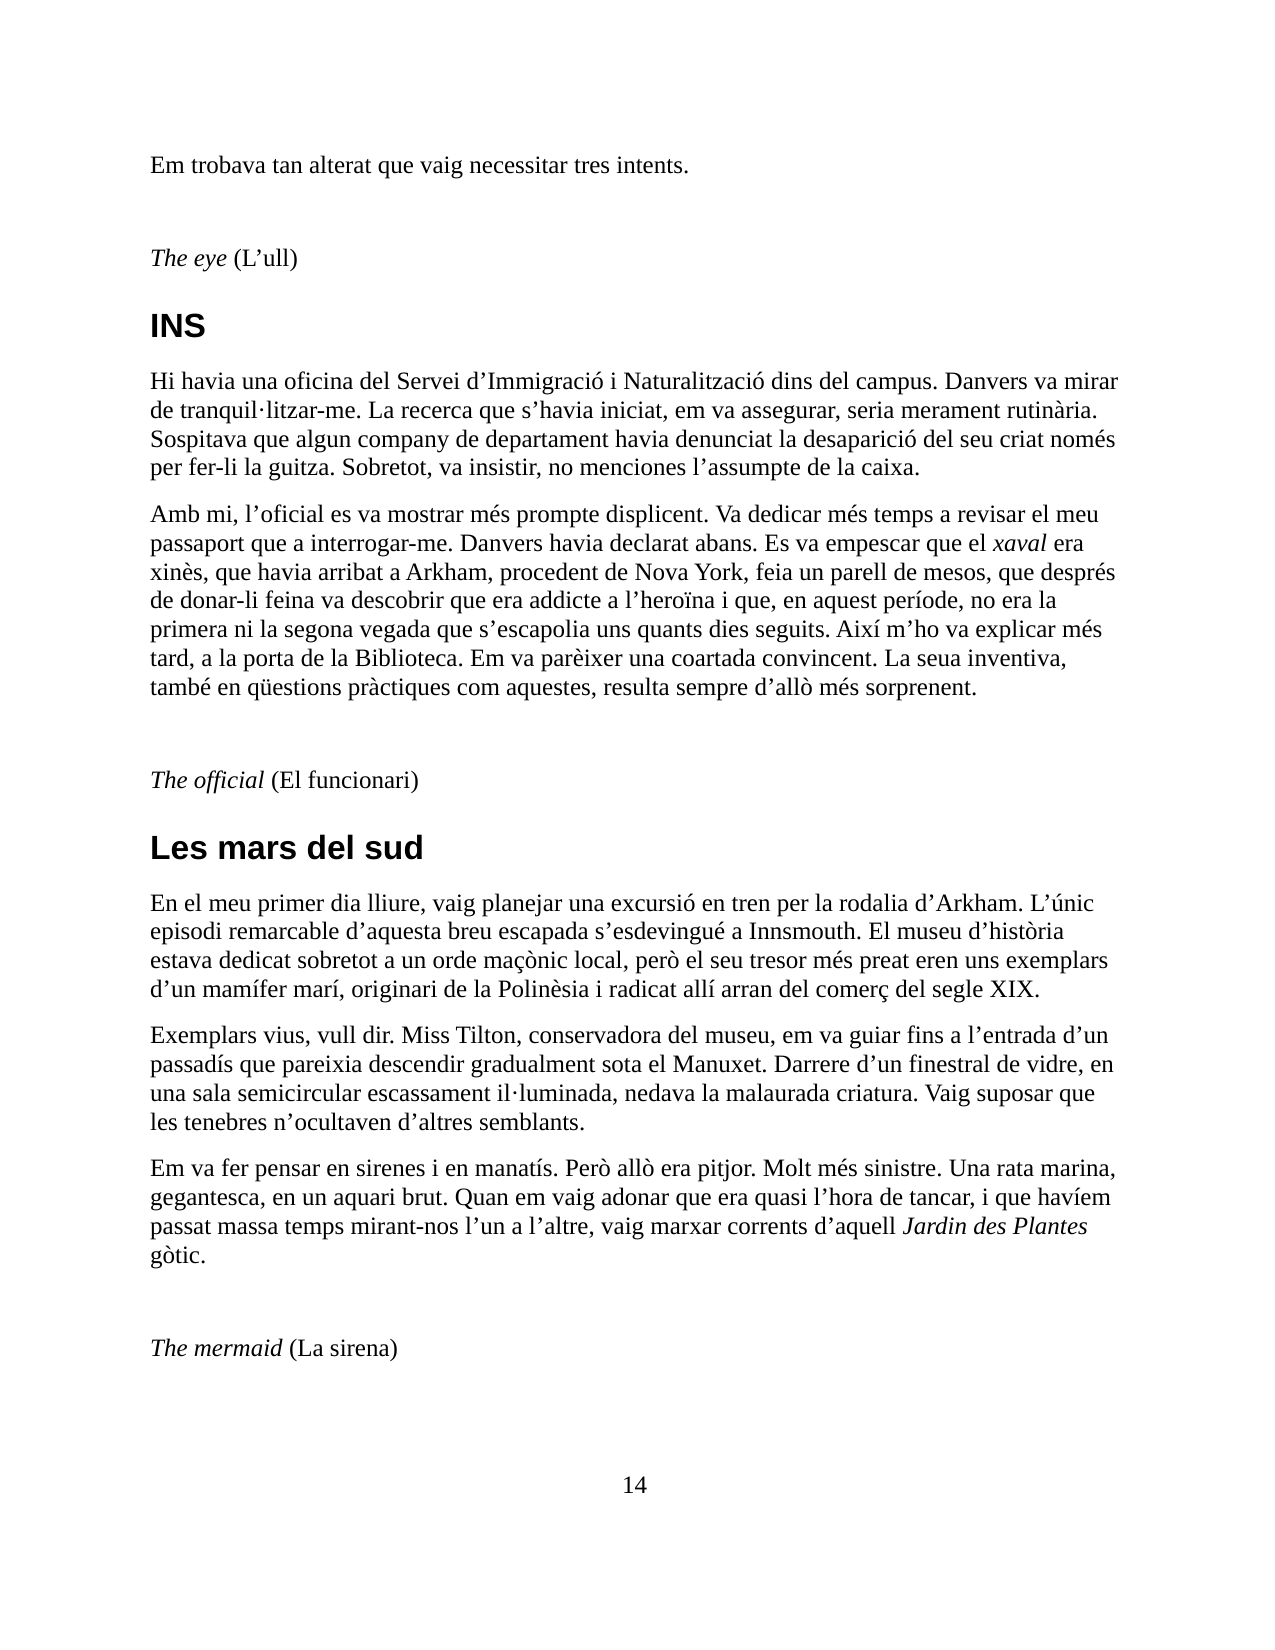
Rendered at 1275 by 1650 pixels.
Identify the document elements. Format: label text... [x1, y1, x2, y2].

text Hi havia una oficina del Servei d’Immigració i Naturalització dins del campus. Danvers va mirar de tranquil·litzar-me. La recerca que s’havia iniciat, em va assegurar, seria merament rutinària. Sospitava que algun company de departament havia denunciat la desaparició del seu criat només per fer-li la guitza. Sobretot, va insistir, no menciones l’assumpte de la caixa. [150, 366, 1125, 481]
text The mermaid (La sirena) [150, 1333, 1125, 1362]
text The official (El funcionari) [150, 765, 1125, 794]
subtitle INS [150, 306, 1125, 345]
text Amb mi, l’oficial es va mostrar més prompte displicent. Va dedicar més temps a revisar el meu passaport que a interrogar-me. Danvers havia declarat abans. Es va empescar que el xaval era xinès, que havia arribat a Arkham, procedent de Nova York, feia un parell de mesos, que després de donar-li feina va descobrir que era addicte a l’heroïna i que, en aquest període, no era la primera ni la segona vegada que s’escapolia uns quants dies seguits. Així m’ho va explicar més tard, a la porta de la Biblioteca. Em va parèixer una coartada convincent. La seua inventiva, també en qüestions pràctiques com aquestes, resulta sempre d’allò més sorprenent. [150, 499, 1125, 700]
text Em trobava tan alterat que vaig necessitar tres intents. [150, 150, 1125, 179]
text The eye (L’ull) [150, 243, 1125, 272]
text Exemplars vius, vull dir. Miss Tilton, conservadora del museu, em va guiar fins a l’entrada d’un passadís que pareixia descendir gradualment sota el Manuxet. Darrere d’un finestral de vidre, en una sala semicircular escassament il·luminada, nedava la malaurada criatura. Vaig suposar que les tenebres n’ocultaven d’altres semblants. [150, 1021, 1125, 1136]
subtitle Les mars del sud [150, 828, 1125, 866]
text Em va fer pensar en sirenes i en manatís. Però allò era pitjor. Molt més sinistre. Una rata marina, gegantesca, en un aquari brut. Quan em vaig adonar que era quasi l’hora de tancar, i que havíem passat massa temps mirant-nos l’un a l’altre, vaig marxar corrents d’aquell Jardin des Plantes gòtic. [150, 1153, 1125, 1268]
text En el meu primer dia lliure, vaig planejar una excursió en tren per la rodalia d’Arkham. L’únic episodi remarcable d’aquesta breu escapada s’esdevingué a Innsmouth. El museu d’història estava dedicat sobretot a un orde maçònic local, però el seu tresor més preat eren uns exemplars d’un mamífer marí, originari de la Polinèsia i radicat allí arran del comerç del segle XIX. [150, 888, 1125, 1003]
